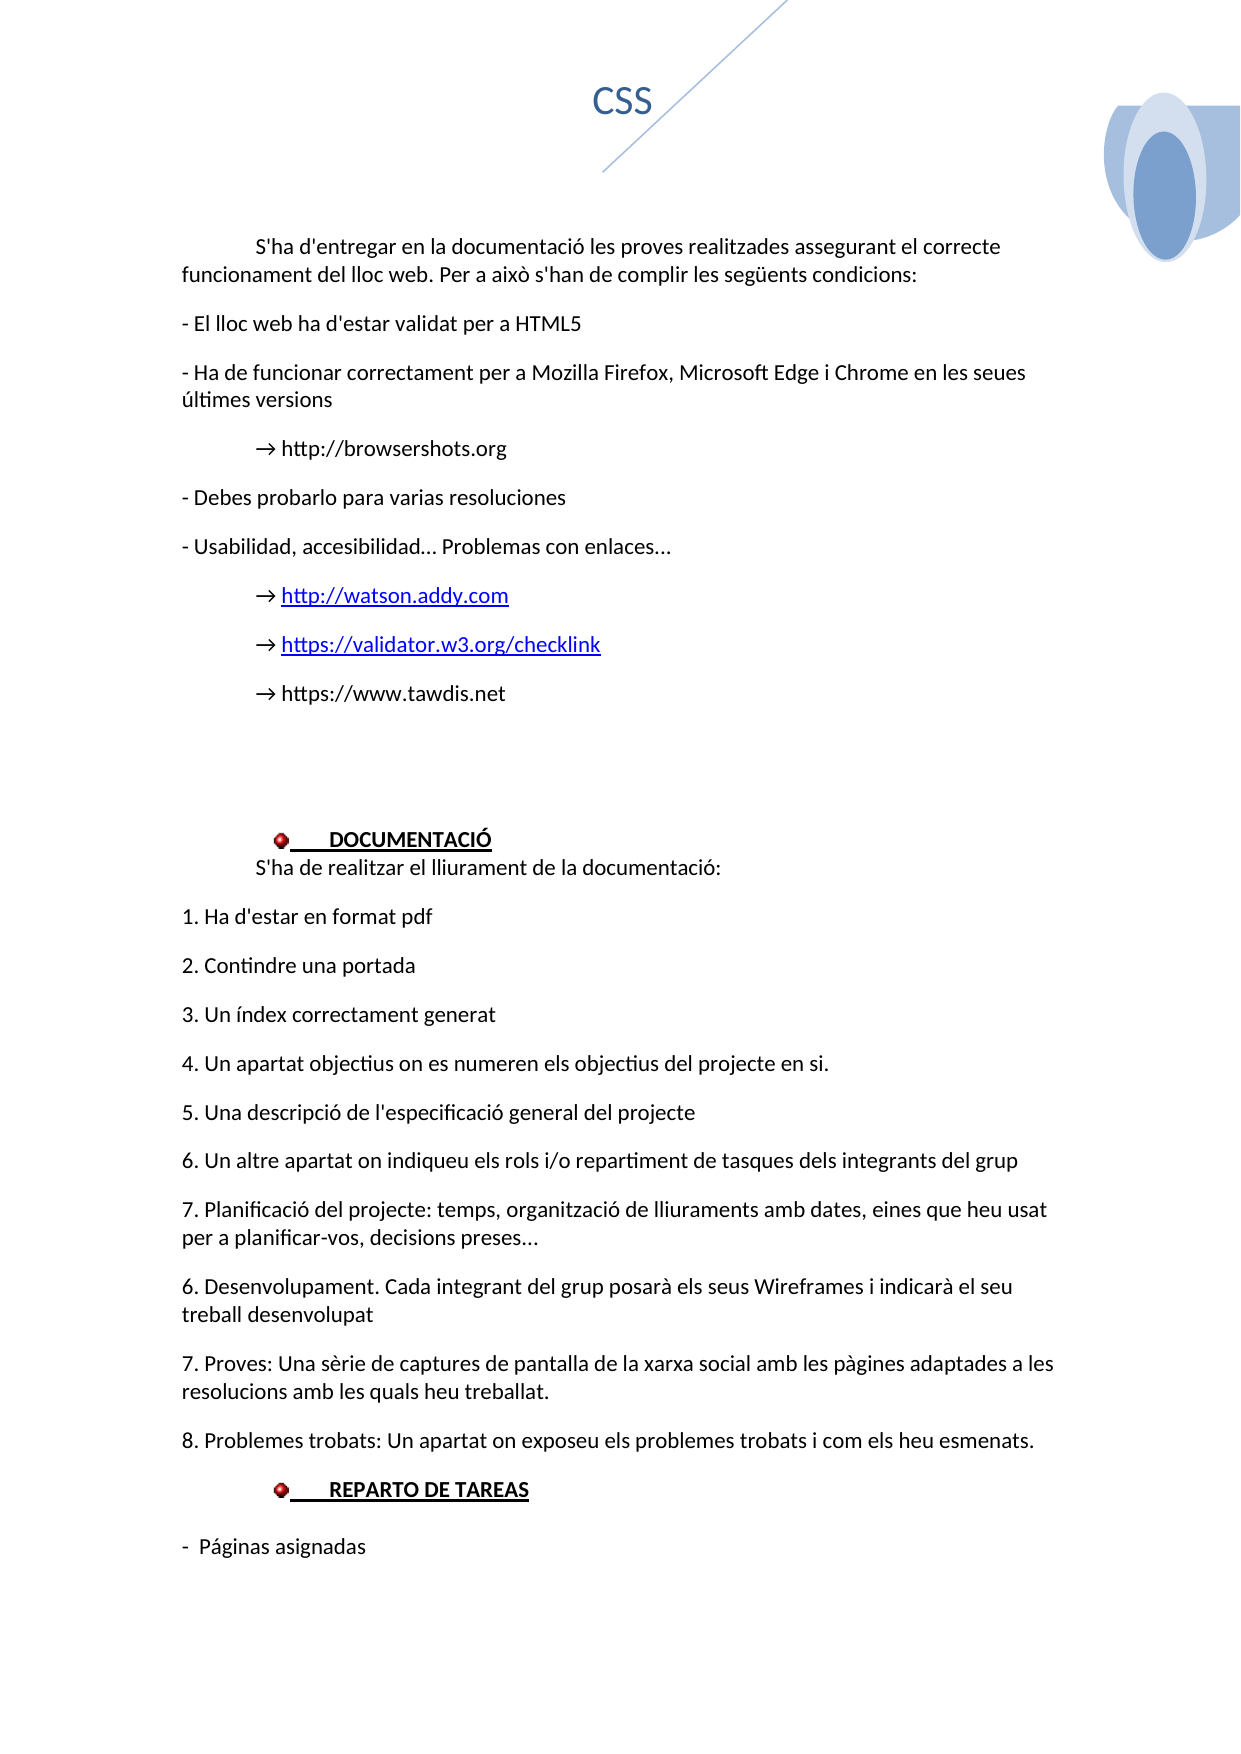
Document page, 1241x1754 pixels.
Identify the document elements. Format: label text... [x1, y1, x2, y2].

text 5. Una descripció de l'especificació general del projecte [182, 1098, 1063, 1126]
text S'ha d'entregar en la documentació les proves realitzades assegurant el correcte funcionament del lloc web. Per a això s'han de complir les següents condicions: [182, 232, 1063, 288]
text - Ha de funcionar correctament per a Mozilla Firefox, Microsoft Edge i Chrome en les seues últimes versions [182, 358, 1063, 414]
picture [271, 1480, 289, 1498]
text 7. Proves: Una sèrie de captures de pantalla de la xarxa social amb les pàgines adaptades a les resolucions amb les quals heu treballat. [182, 1349, 1063, 1405]
text 1. Ha d'estar en format pdf [182, 902, 1063, 930]
text → https://www.tawdis.net [182, 679, 1063, 707]
text - El lloc web ha d'estar validat per a HTML5 [182, 309, 1063, 337]
text S'ha de realitzar el lliurament de la documentació: [182, 853, 1063, 881]
text 8. Problemes trobats: Un apartat on exposeu els problemes trobats i com els heu esmenats. [182, 1426, 1063, 1454]
text → http://watson.addy.com [182, 581, 1063, 609]
picture [271, 830, 289, 849]
text - Páginas asignadas [182, 1532, 1063, 1560]
text 2. Contindre una portada [182, 951, 1063, 979]
text - Usabilidad, accesibilidad… Problemas con enlaces... [182, 532, 1063, 560]
subtitle REPARTO DE TAREAS [182, 1475, 1063, 1503]
text 4. Un apartat objectius on es numeren els objectius del projecte en si. [182, 1049, 1063, 1077]
text 7. Planificació del projecte: temps, organització de lliuraments amb dates, eines que heu usat per a planificar-vos, decisions preses... [182, 1195, 1063, 1251]
text 3. Un índex correctament generat [182, 1000, 1063, 1028]
text → http://browsershots.org [182, 434, 1063, 462]
text 6. Un altre apartat on indiqueu els rols i/o repartiment de tasques dels integrants del grup [182, 1146, 1063, 1174]
text 6. Desenvolupament. Cada integrant del grup posarà els seus Wireframes i indicarà el seu treball desenvolupat [182, 1272, 1063, 1328]
text - Debes probarlo para varias resoluciones [182, 483, 1063, 511]
text → https://validator.w3.org/checklink [182, 630, 1063, 658]
subtitle DOCUMENTACIÓ [182, 825, 1063, 853]
